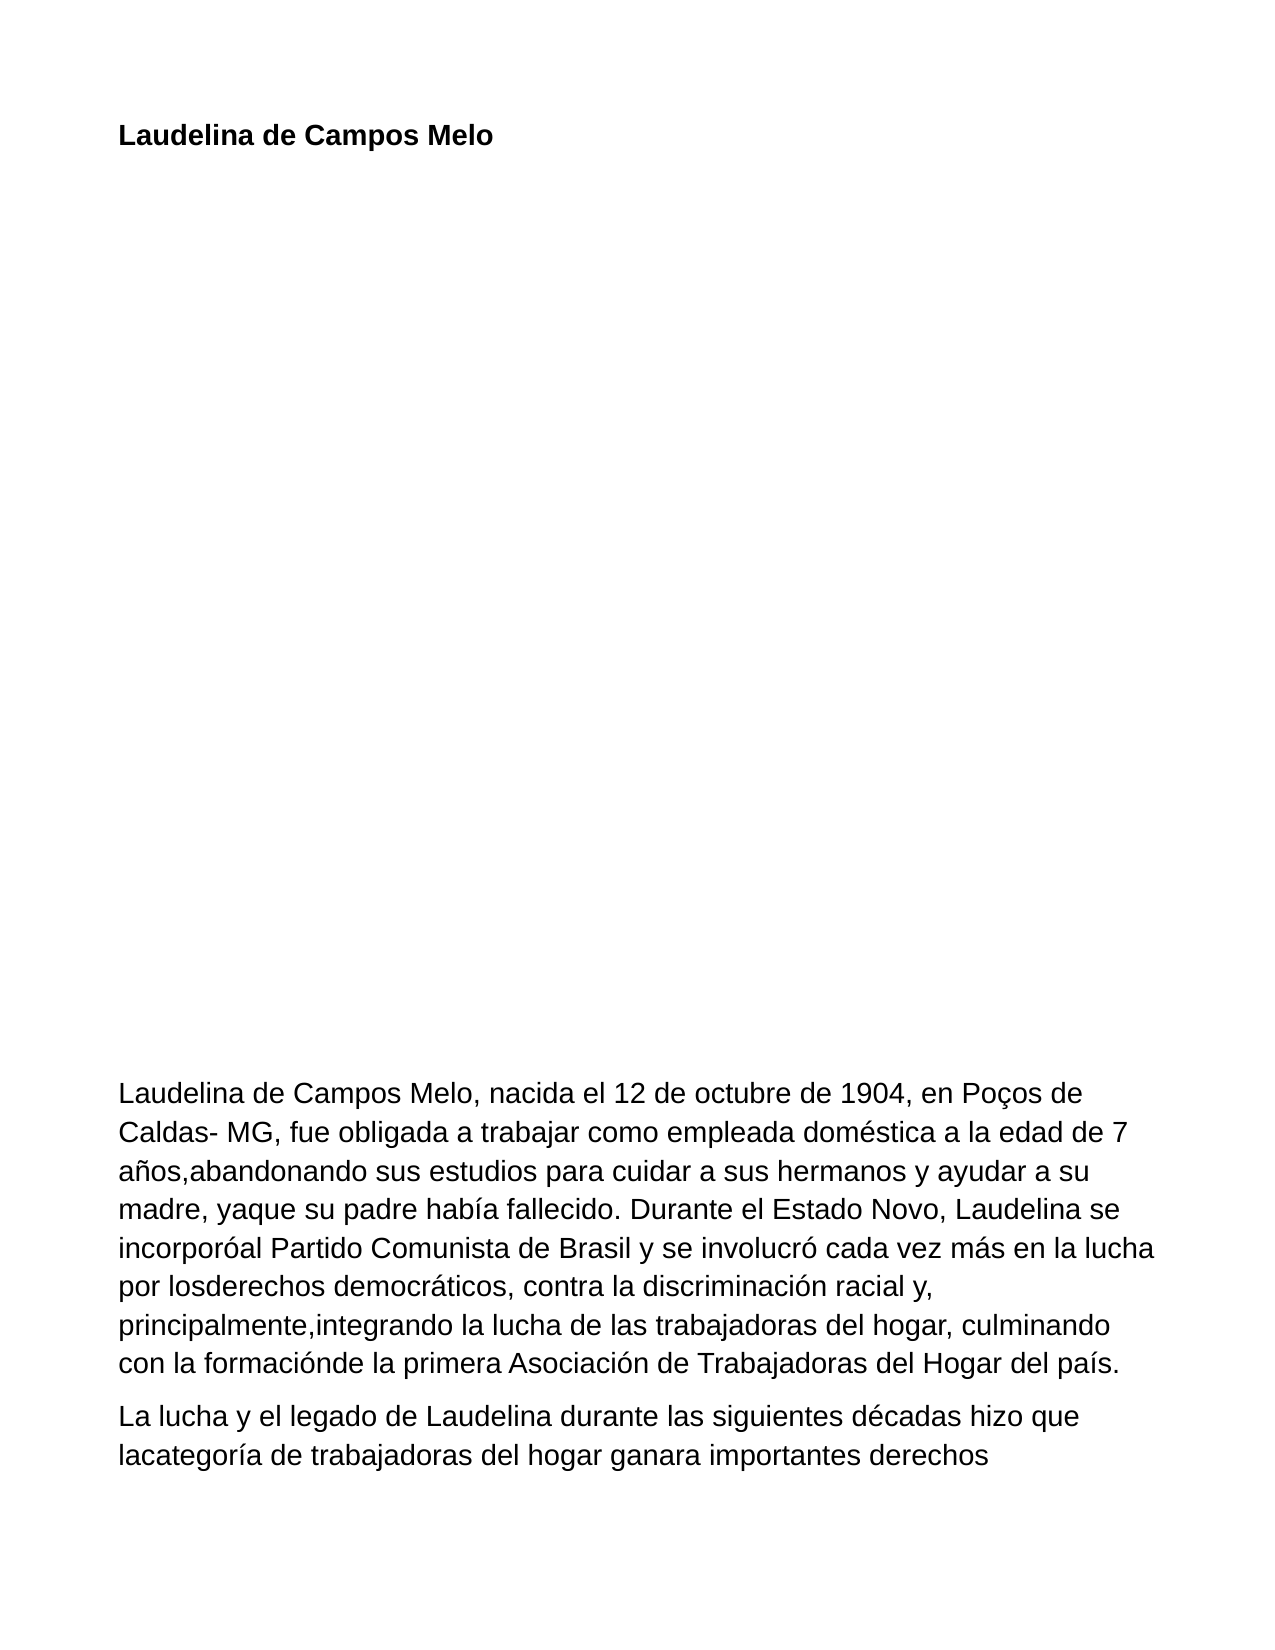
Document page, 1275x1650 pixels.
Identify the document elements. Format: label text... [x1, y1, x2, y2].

text La lucha y el legado de Laudelina durante las siguientes décadas hizo que lacategoría de trabajadoras del hogar ganara importantes derechos [118, 1399, 1157, 1472]
subtitle Laudelina de Campos Melo [118, 118, 1157, 152]
text Laudelina de Campos Melo, nacida el 12 de octubre de 1904, en Poços de Caldas- MG, fue obligada a trabajar como empleada doméstica a la edad de 7 años,abandonando sus estudios para cuidar a sus hermanos y ayudar a su madre, yaque su padre había fallecido. Durante el Estado Novo, Laudelina se incorporóal Partido Comunista de Brasil y se involucró cada vez más en la lucha por losderechos democráticos, contra la discriminación racial y, principalmente,integrando la lucha de las trabajadoras del hogar, culminando con la formaciónde la primera Asociación de Trabajadoras del Hogar del país. [118, 1077, 1157, 1380]
